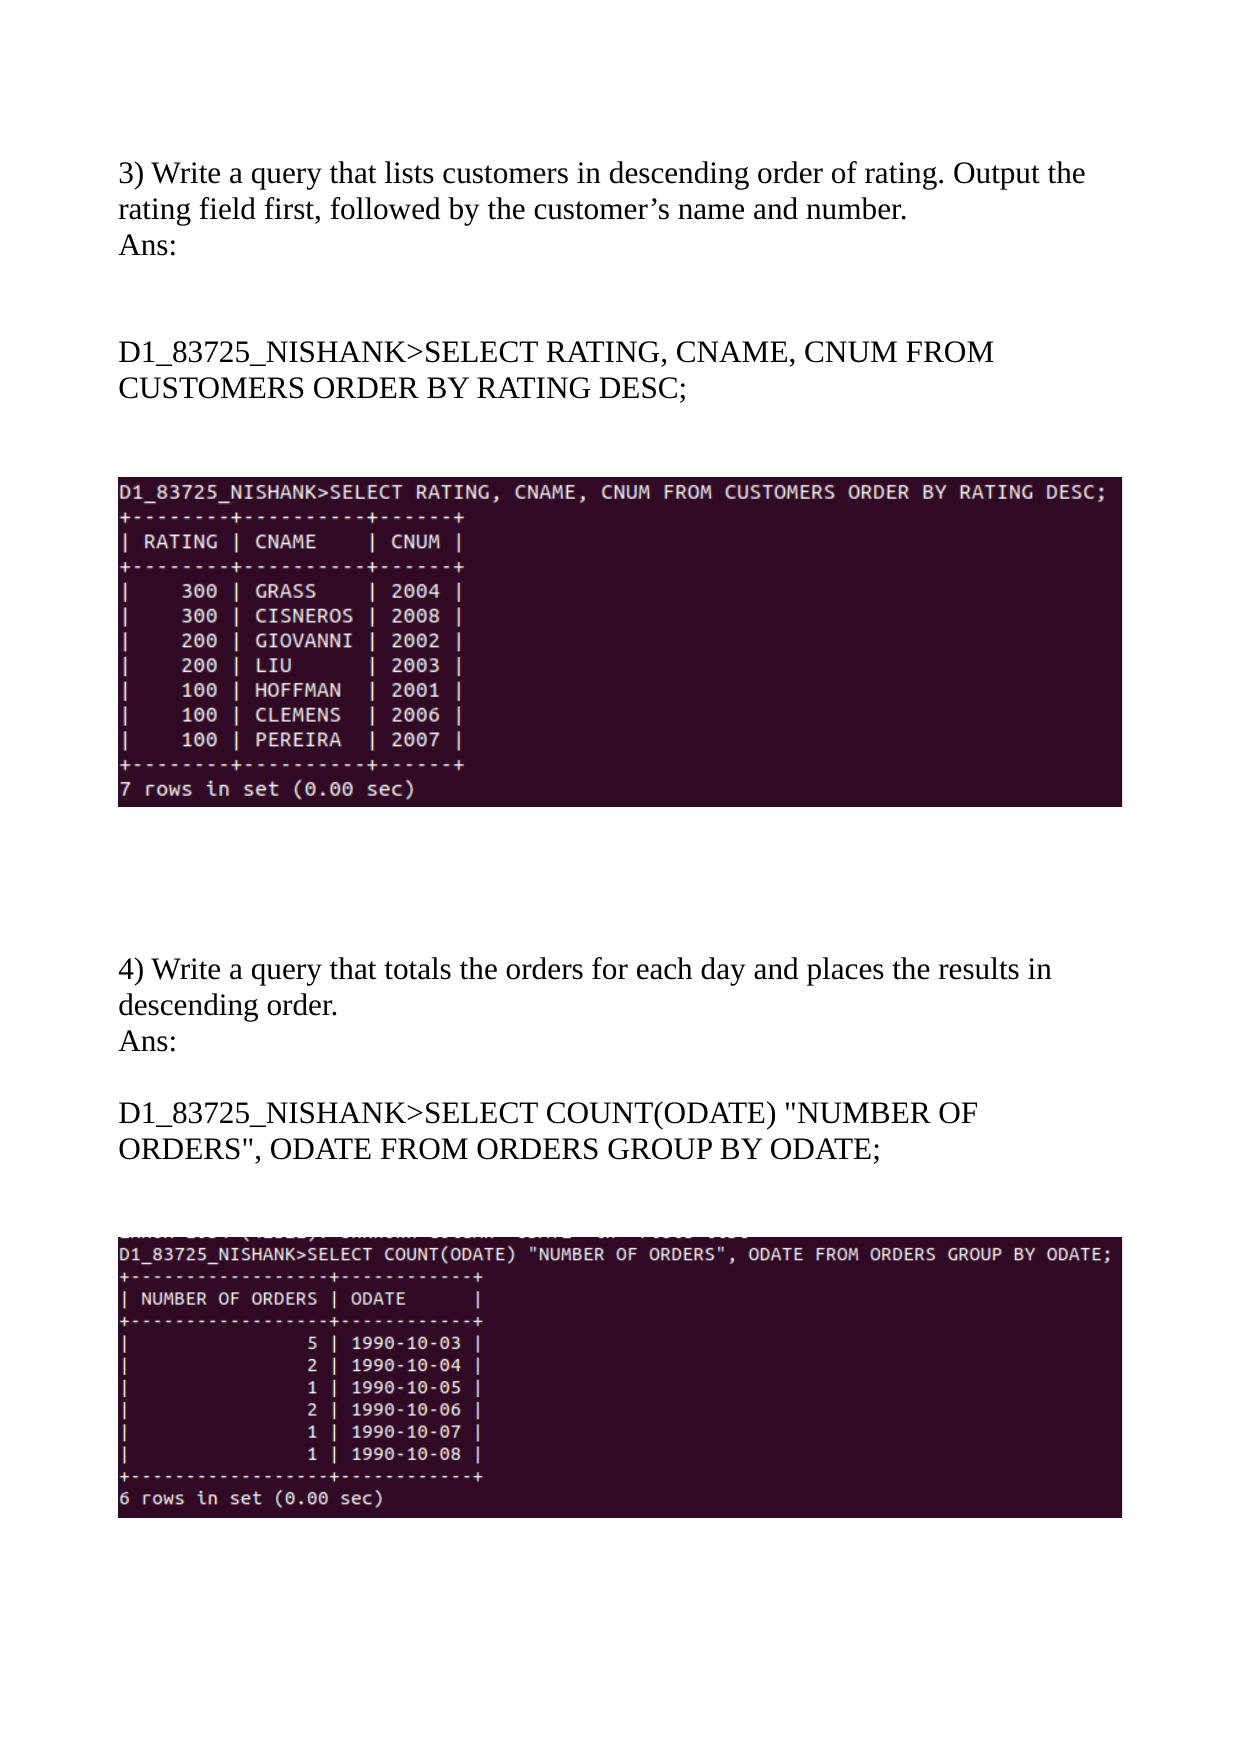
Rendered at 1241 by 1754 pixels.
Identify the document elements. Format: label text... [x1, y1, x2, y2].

text 3) Write a query that lists customers in descending order of rating. Output the rating field first, followed by the customer’s name and number. [118, 154, 1122, 226]
picture [118, 477, 1123, 807]
text Ans: [118, 1022, 1122, 1058]
text 4) Write a query that totals the orders for each day and places the results in descending order. [118, 950, 1122, 1022]
picture [118, 1237, 1123, 1518]
text Ans: [118, 226, 1122, 262]
text D1_83725_NISHANK>SELECT RATING, CNAME, CNUM FROM CUSTOMERS ORDER BY RATING DESC; [118, 298, 1122, 406]
text D1_83725_NISHANK>SELECT COUNT(ODATE) "NUMBER OF ORDERS", ODATE FROM ORDERS GROUP BY ODATE; [118, 1094, 1122, 1166]
